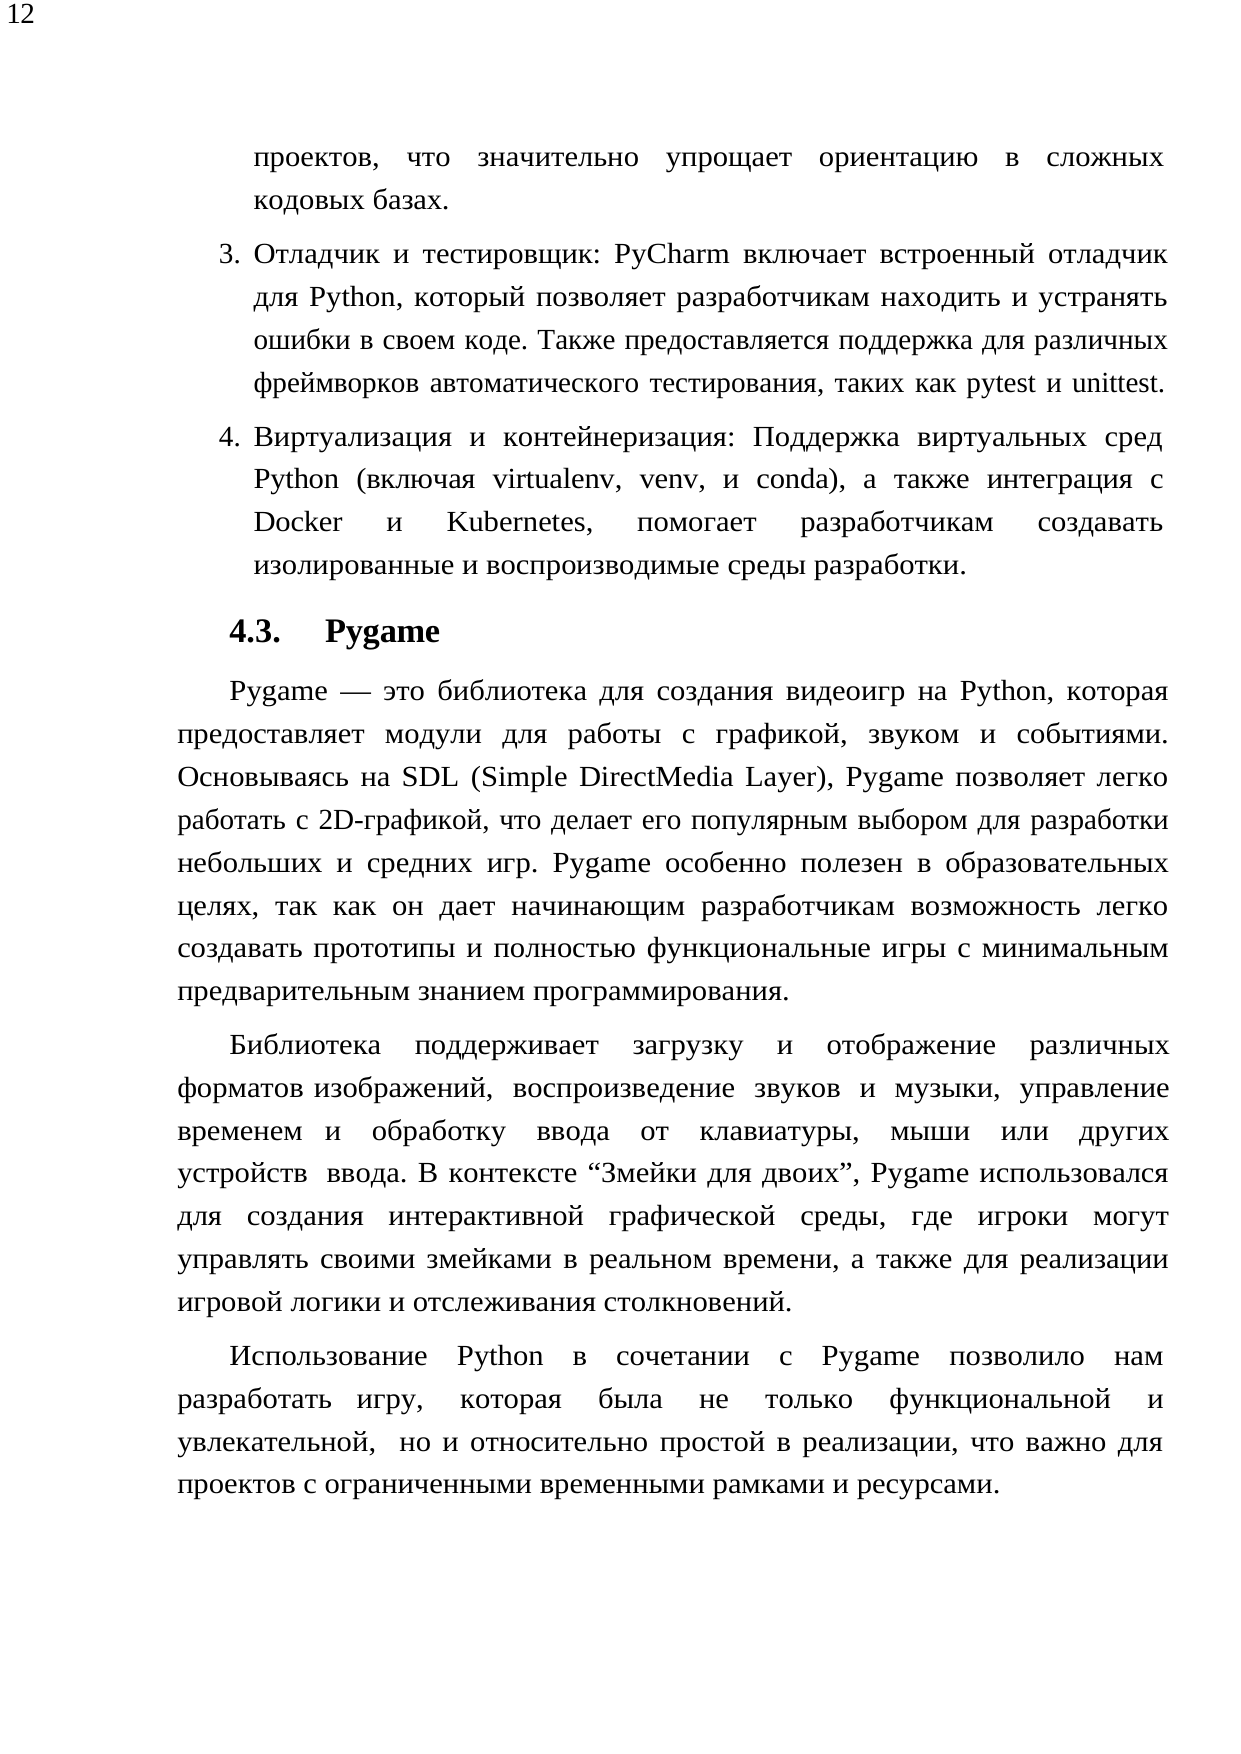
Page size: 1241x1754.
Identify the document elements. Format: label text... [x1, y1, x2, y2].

list Отладчик и тестировщик: PyCharm включает встроенный отладчик для Python, который позволяет разработчикам находить и устранять ошибки в своем коде. Также предоставляется поддержка для различных фреймворков автоматического тестирования, таких как pytest и unittest. [219, 236, 1169, 398]
text проектов, что значительно упрощает ориентацию в сложных кодовых базах. [253, 139, 1164, 216]
subtitle Pygame [229, 610, 1182, 649]
text Pygame — это библиотека для создания видеоигр на Python, которая предоставляет модули для работы с графикой, звуком и событиями. Основываясь на SDL (Simple DirectMedia Layer), Pygame позволяет легко работать с 2D-графикой, что делает его популярным выбором для разработки небольших и средних игр. Pygame особенно полезен в образовательных целях, так как он дает начинающим разработчикам возможность легко создавать прототипы и полностью функциональные игры с минимальным предварительным знанием программирования. [177, 673, 1170, 1007]
text Использование Python в сочетании с Pygame позволило нам разработать игру, которая была не только функциональной и увлекательной, но и относительно простой в реализации, что важно для проектов с ограниченными временными рамками и ресурсами. [177, 1338, 1164, 1500]
text Библиотека поддерживает загрузку и отображение различных форматов изображений, воспроизведение звуков и музыки, управление временем и обработку ввода от клавиатуры, мыши или других устройств ввода. В контексте “Змейки для двоих”, Pygame использовался для создания интерактивной графической среды, где игроки могут управлять своими змейками в реальном времени, а также для реализации игровой логики и отслеживания столкновений. [177, 1027, 1170, 1318]
list Виртуализация и контейнеризация: Поддержка виртуальных сред Python (включая virtualenv, venv, и conda), а также интеграция с Docker и Kubernetes, помогает разработчикам создавать изолированные и воспроизводимые среды разработки. [219, 419, 1164, 581]
